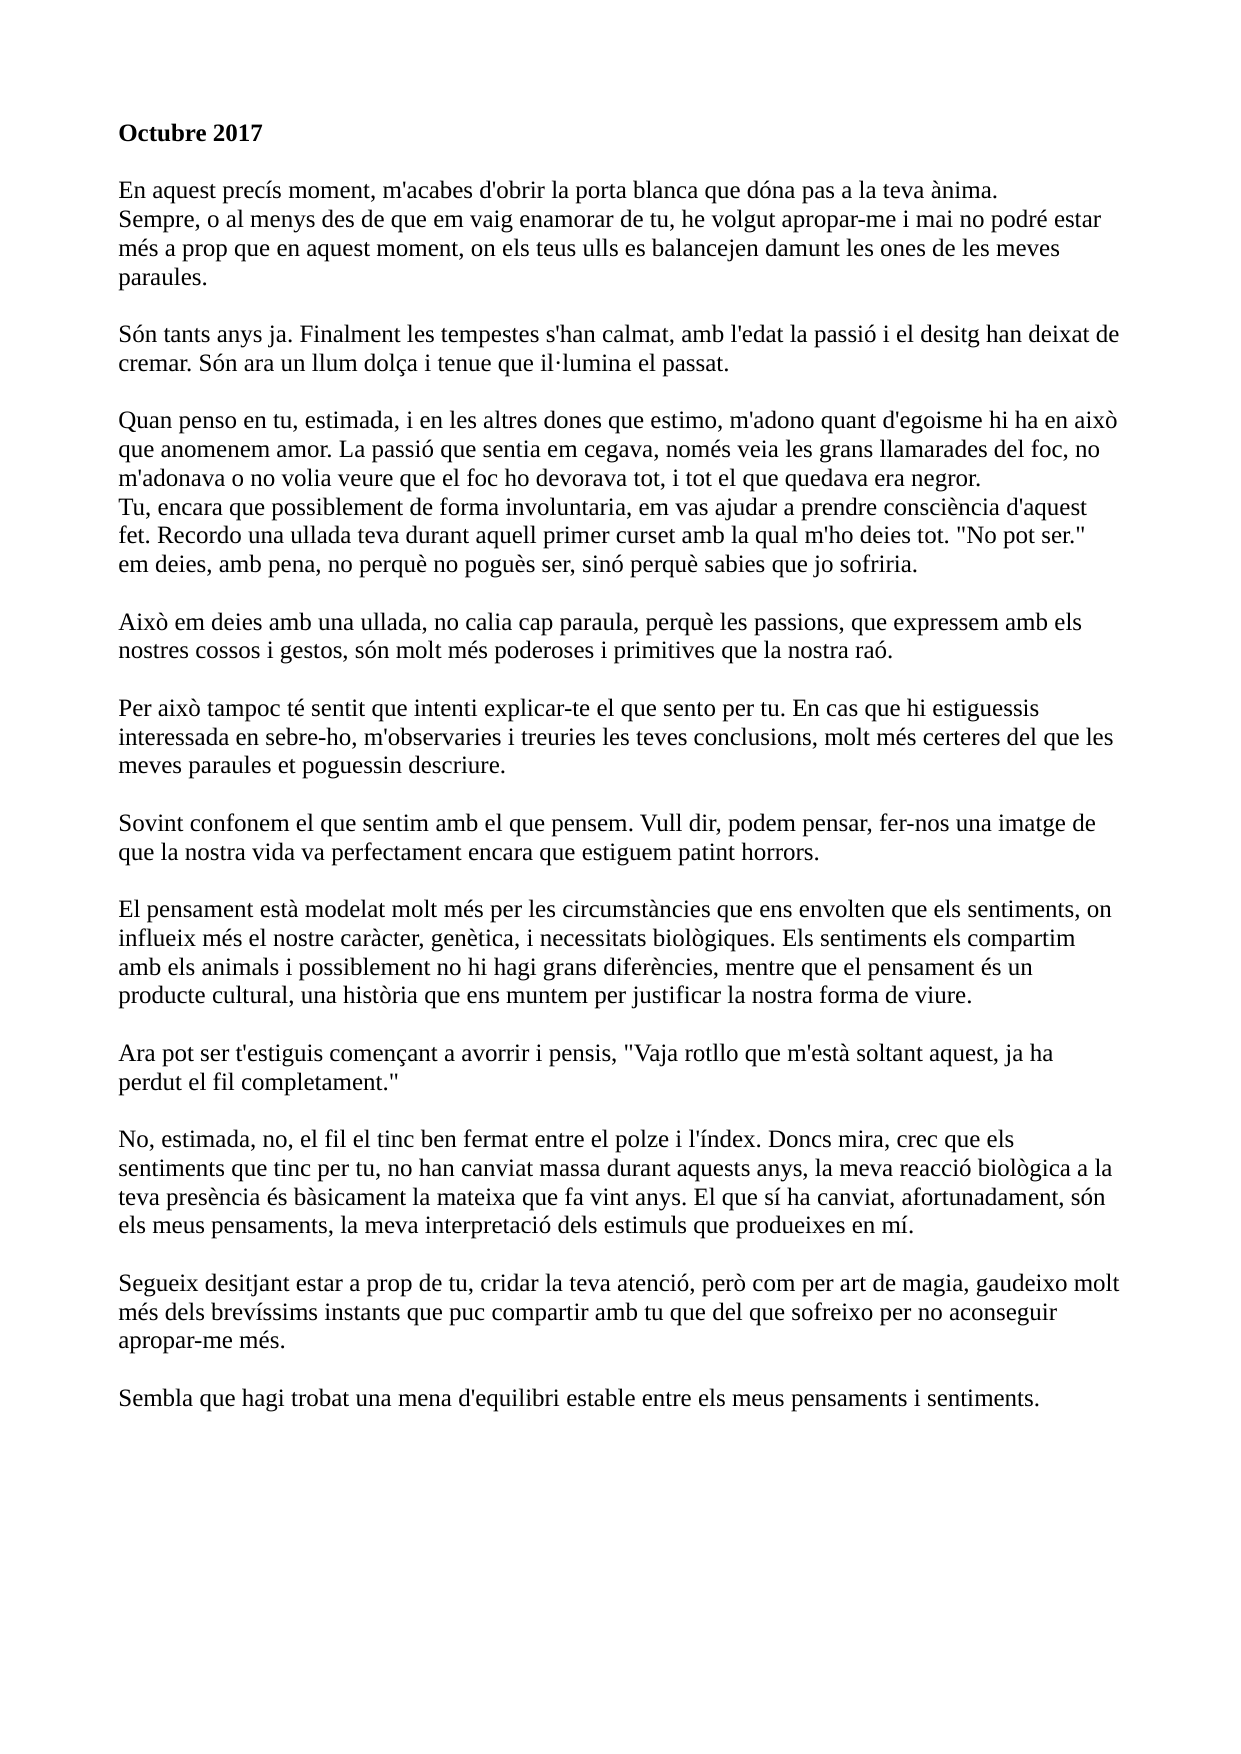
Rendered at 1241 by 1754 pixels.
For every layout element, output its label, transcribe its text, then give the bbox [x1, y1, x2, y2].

text Sovint confonem el que sentim amb el que pensem. Vull dir, podem pensar, fer-nos una imatge de que la nostra vida va perfectament encara que estiguem patint horrors. [118, 808, 1122, 866]
text Ara pot ser t'estiguis començant a avorrir i pensis, "Vaja rotllo que m'està soltant aquest, ja ha perdut el fil completament." [118, 1038, 1122, 1096]
text El pensament està modelat molt més per les circumstàncies que ens envolten que els sentiments, on influeix més el nostre caràcter, genètica, i necessitats biològiques. Els sentiments els compartim amb els animals i possiblement no hi hagi grans diferències, mentre que el pensament és un producte cultural, una història que ens muntem per justificar la nostra forma de viure. [118, 894, 1122, 1009]
text Això em deies amb una ullada, no calia cap paraula, perquè les passions, que expressem amb els nostres cossos i gestos, són molt més poderoses i primitives que la nostra raó. [118, 607, 1122, 664]
text Sempre, o al menys des de que em vaig enamorar de tu, he volgut apropar-me i mai no podré estar més a prop que en aquest moment, on els teus ulls es balancejen damunt les ones de les meves paraules. [118, 204, 1122, 291]
text En aquest precís moment, m'acabes d'obrir la porta blanca que dóna pas a la teva ànima. [118, 176, 1122, 204]
text Per això tampoc té sentit que intenti explicar-te el que sento per tu. En cas que hi estiguessis interessada en sebre-ho, m'observaries i treuries les teves conclusions, molt més certeres del que les meves paraules et poguessin descriure. [118, 693, 1122, 779]
text No, estimada, no, el fil el tinc ben fermat entre el polze i l'índex. Doncs mira, crec que els sentiments que tinc per tu, no han canviat massa durant aquests anys, la meva reacció biològica a la teva presència és bàsicament la mateixa que fa vint anys. El que sí ha canviat, afortunadament, són els meus pensaments, la meva interpretació dels estimuls que produeixes en mí. [118, 1124, 1122, 1239]
text Sembla que hagi trobat una mena d'equilibri estable entre els meus pensaments i sentiments. [118, 1383, 1122, 1412]
text Quan penso en tu, estimada, i en les altres dones que estimo, m'adono quant d'egoisme hi ha en això que anomenem amor. La passió que sentia em cegava, només veia les grans llamarades del foc, no m'adonava o no volia veure que el foc ho devorava tot, i tot el que quedava era negror. [118, 406, 1122, 492]
text Tu, encara que possiblement de forma involuntaria, em vas ajudar a prendre consciència d'aquest fet. Recordo una ullada teva durant aquell primer curset amb la qual m'ho deies tot. "No pot ser." em deies, amb pena, no perquè no poguès ser, sinó perquè sabies que jo sofriria. [118, 492, 1122, 578]
text Octubre 2017 [118, 118, 1122, 147]
text Segueix desitjant estar a prop de tu, cridar la teva atenció, però com per art de magia, gaudeixo molt més dels brevíssims instants que puc compartir amb tu que del que sofreixo per no aconseguir apropar-me més. [118, 1268, 1122, 1354]
text Són tants anys ja. Finalment les tempestes s'han calmat, amb l'edat la passió i el desitg han deixat de cremar. Són ara un llum dolça i tenue que il·lumina el passat. [118, 319, 1122, 377]
